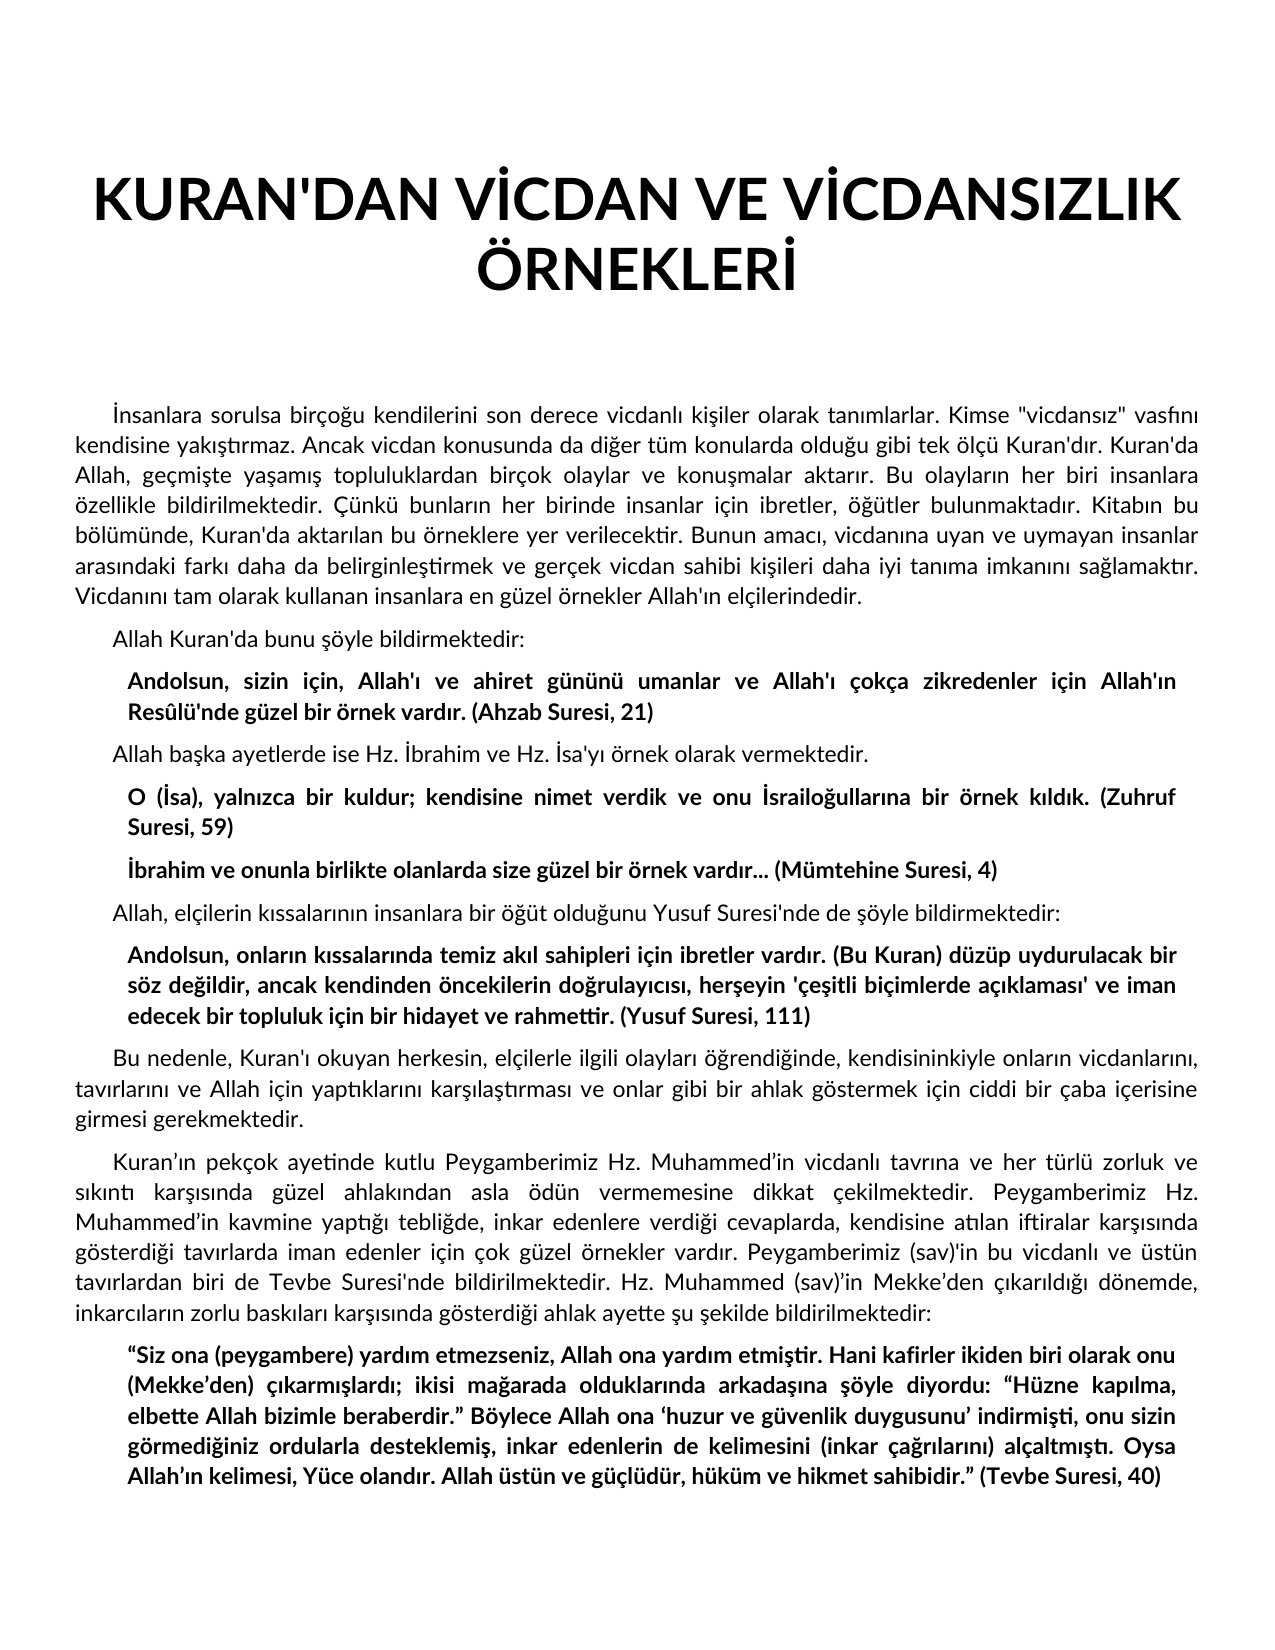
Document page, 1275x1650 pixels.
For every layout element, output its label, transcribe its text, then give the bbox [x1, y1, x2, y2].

subtitle KURAN'DAN VİCDAN VE VİCDANSIZLIK ÖRNEKLERİ [75, 162, 1200, 302]
text Kuran’ın pekçok ayetinde kutlu Peygamberimiz Hz. Muhammed’in vicdanlı tavrına ve her türlü zorluk ve sıkıntı karşısında güzel ahlakından asla ödün vermemesine dikkat çekilmektedir. Peygamberimiz Hz. Muhammed’in kavmine yaptığı tebliğde, inkar edenlere verdiği cevaplarda, kendisine atılan iftiralar karşısında gösterdiği tavırlarda iman edenler için çok güzel örnekler vardır. Peygamberimiz (sav)'in bu vicdanlı ve üstün tavırlardan biri de Tevbe Suresi'nde bildirilmektedir. Hz. Muhammed (sav)’in Mekke’den çıkarıldığı dönemde, inkarcıların zorlu baskıları karşısında gösterdiği ahlak ayette şu şekilde bildirilmektedir: [75, 1147, 1200, 1326]
text “Siz ona (peygambere) yardım etmezseniz, Allah ona yardım etmiştir. Hani kafirler ikiden biri olarak onu (Mekke’den) çıkarmışlardı; ikisi mağarada olduklarında arkadaşına şöyle diyordu: “Hüzne kapılma, elbette Allah bizimle beraberdir.” Böylece Allah ona ‘huzur ve güvenlik duygusunu’ indirmişti, onu sizin görmediğiniz ordularla desteklemiş, inkar edenlerin de kelimesini (inkar çağrılarını) alçaltmıştı. Oysa Allah’ın kelimesi, Yüce olandır. Allah üstün ve güçlüdür, hüküm ve hikmet sahibidir.” (Tevbe Suresi, 40) [127, 1341, 1177, 1489]
text İbrahim ve onunla birlikte olanlarda size güzel bir örnek vardır... (Mümtehine Suresi, 4) [127, 856, 1177, 883]
text Allah Kuran'da bunu şöyle bildirmektedir: [75, 624, 1200, 652]
text O (İsa), yalnızca bir kuldur; kendisine nimet verdik ve onu İsrailoğullarına bir örnek kıldık. (Zuhruf Suresi, 59) [127, 783, 1177, 840]
text İnsanlara sorulsa birçoğu kendilerini son derece vicdanlı kişiler olarak tanımlarlar. Kimse "vicdansız" vasfını kendisine yakıştırmaz. Ancak vicdan konusunda da diğer tüm konularda olduğu gibi tek ölçü Kuran'dır. Kuran'da Allah, geçmişte yaşamış topluluklardan birçok olaylar ve konuşmalar aktarır. Bu olayların her biri insanlara özellikle bildirilmektedir. Çünkü bunların her birinde insanlar için ibretler, öğütler bulunmaktadır. Kitabın bu bölümünde, Kuran'da aktarılan bu örneklere yer verilecektir. Bunun amacı, vicdanına uyan ve uymayan insanlar arasındaki farkı daha da belirginleştirmek ve gerçek vicdan sahibi kişileri daha iyi tanıma imkanını sağlamaktır. Vicdanını tam olarak kullanan insanlara en güzel örnekler Allah'ın elçilerindedir. [75, 400, 1200, 609]
text Andolsun, onların kıssalarında temiz akıl sahipleri için ibretler vardır. (Bu Kuran) düzüp uydurulacak bir söz değildir, ancak kendinden öncekilerin doğrulayıcısı, herşeyin 'çeşitli biçimlerde açıklaması' ve iman edecek bir topluluk için bir hidayet ve rahmettir. (Yusuf Suresi, 111) [127, 941, 1177, 1029]
text Bu nedenle, Kuran'ı okuyan herkesin, elçilerle ilgili olayları öğrendiğinde, kendisininkiyle onların vicdanlarını, tavırlarını ve Allah için yaptıklarını karşılaştırması ve onlar gibi bir ahlak göstermek için ciddi bir çaba içerisine girmesi gerekmektedir. [75, 1044, 1200, 1132]
text Andolsun, sizin için, Allah'ı ve ahiret gününü umanlar ve Allah'ı çokça zikredenler için Allah'ın Resûlü'nde güzel bir örnek vardır. (Ahzab Suresi, 21) [127, 667, 1177, 725]
text Allah başka ayetlerde ise Hz. İbrahim ve Hz. İsa'yı örnek olarak vermektedir. [75, 740, 1200, 767]
text Allah, elçilerin kıssalarının insanlara bir öğüt olduğunu Yusuf Suresi'nde de şöyle bildirmektedir: [75, 898, 1200, 926]
